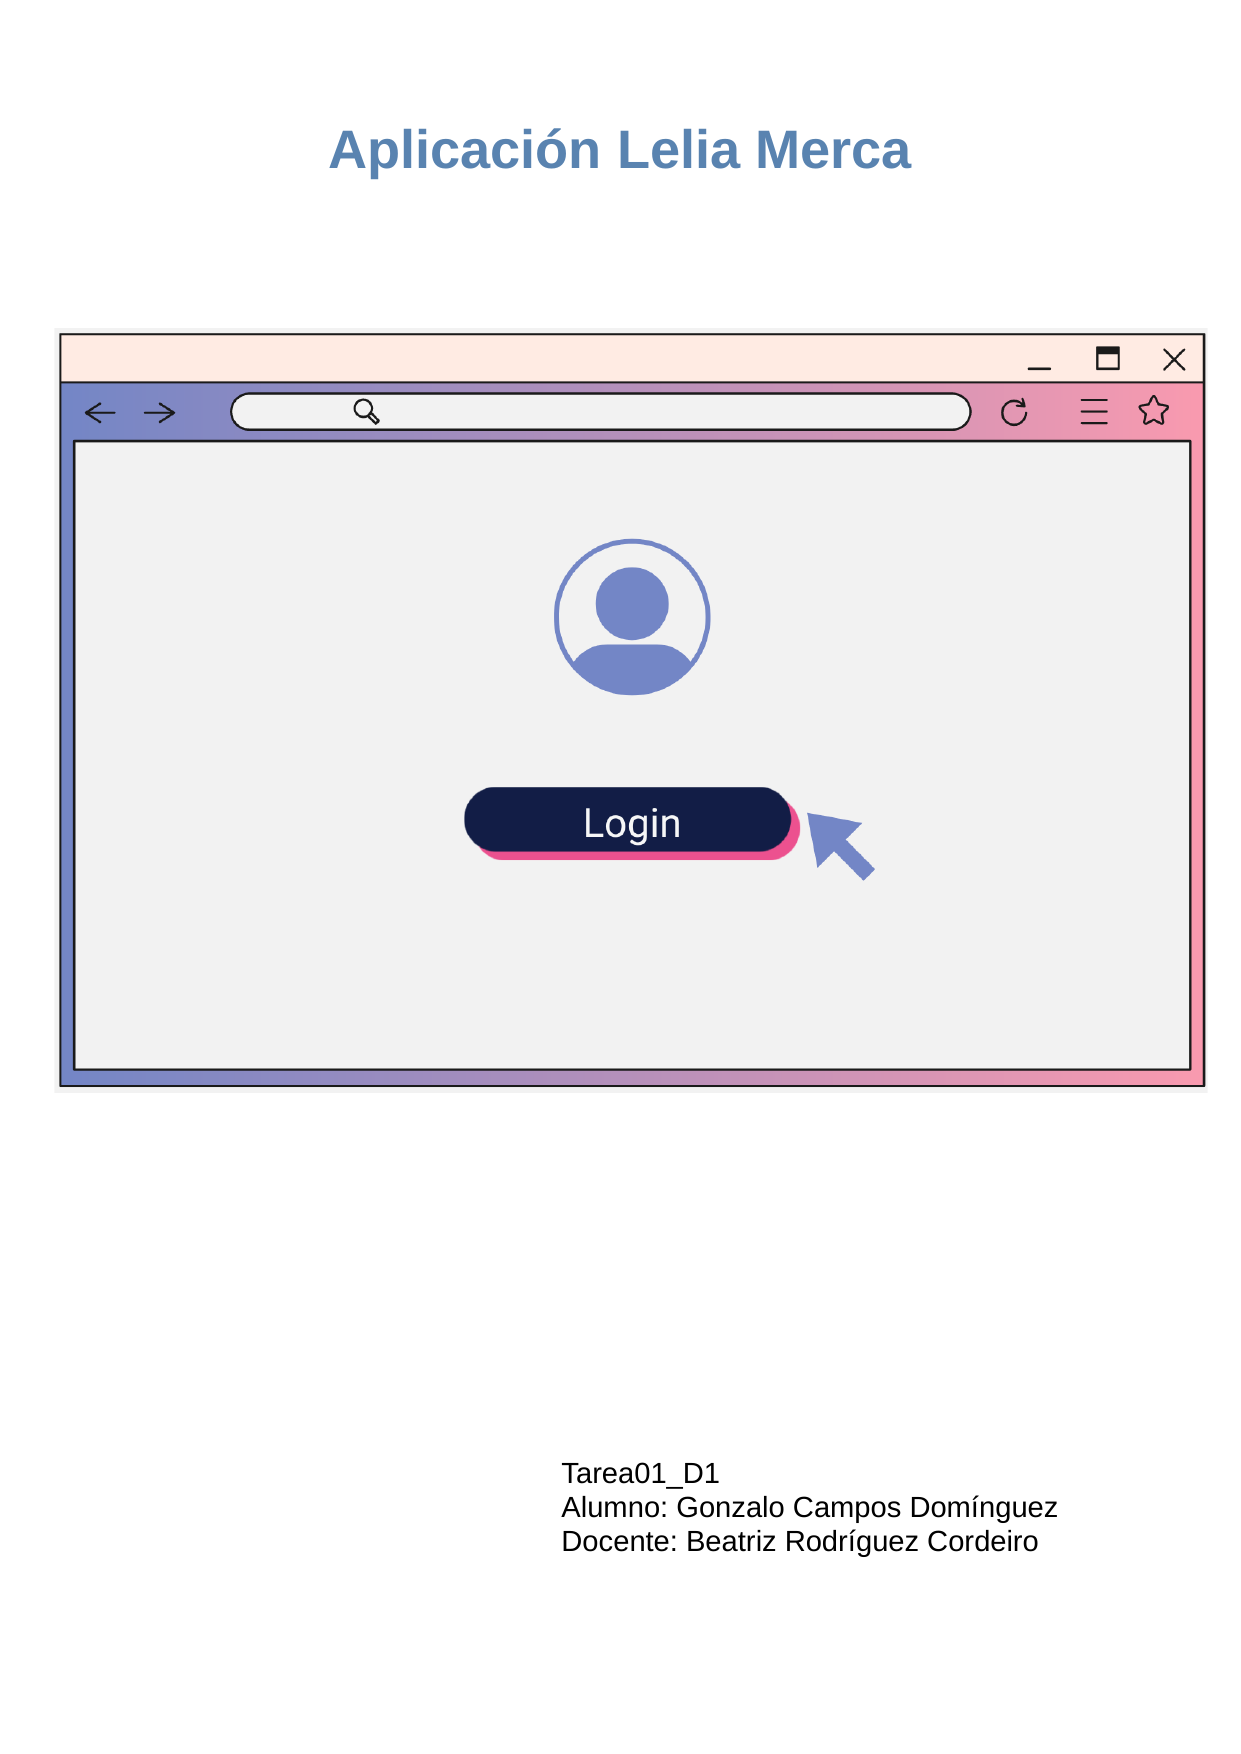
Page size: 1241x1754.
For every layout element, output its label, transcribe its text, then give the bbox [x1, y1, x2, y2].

text Aplicación Lelia Merca [118, 118, 1122, 180]
text Alumno: Gonzalo Campos Domínguez [118, 1490, 1122, 1523]
text Tarea01_D1 [118, 1456, 1122, 1490]
text Docente: Beatriz Rodríguez Cordeiro [118, 1523, 1122, 1557]
picture [54, 328, 1208, 1093]
